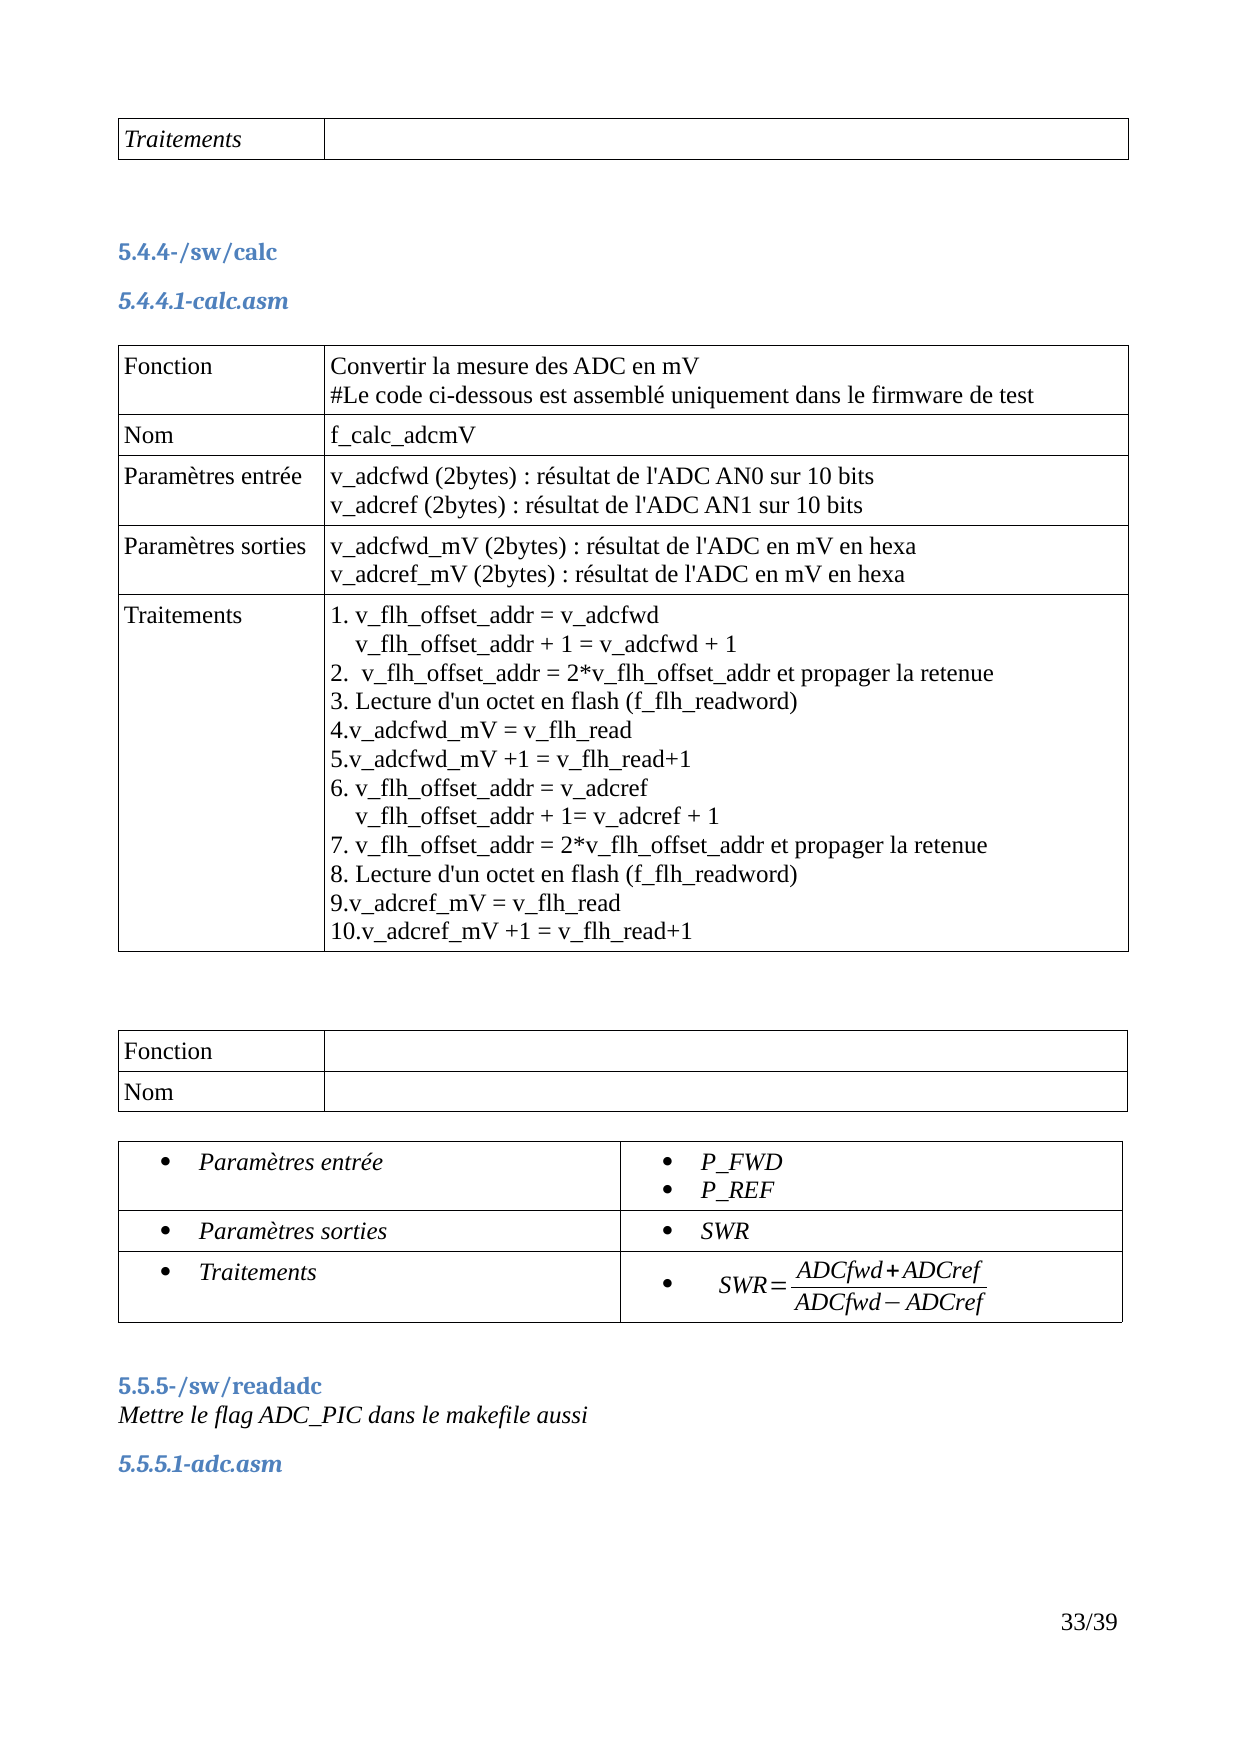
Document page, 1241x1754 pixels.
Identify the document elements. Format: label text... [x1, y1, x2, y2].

table_header Fonction [119, 346, 324, 414]
table_cell f_calc_adcmV [325, 415, 1128, 455]
table_header P_FWD P_REF [621, 1142, 1122, 1210]
table_cell v_adcfwd_mV (2bytes) : résultat de l'ADC en mV en hexa v_adcref_mV (2bytes) : résultat de l'ADC en mV en hexa [325, 526, 1128, 594]
table_cell Traitements [119, 595, 324, 951]
table_cell v_adcfwd (2bytes) : résultat de l'ADC AN0 sur 10 bits v_adcref (2bytes) : résultat de l'ADC AN1 sur 10 bits [325, 456, 1128, 524]
table_cell Paramètres entrée [119, 456, 324, 524]
table_cell Nom [119, 1072, 324, 1111]
table_header Convertir la mesure des ADC en mV #Le code ci-dessous est assemblé uniquement dans le firmware de test [325, 346, 1128, 414]
table_header Paramètres entrée [119, 1142, 620, 1210]
table_cell Nom [119, 415, 324, 455]
text Mettre le flag ADC_PIC dans le makefile aussi [118, 1401, 1122, 1429]
table_cell Traitements [119, 119, 324, 159]
table_header Fonction [119, 1031, 324, 1071]
subtitle 5.4.4-/sw/calc [118, 238, 1122, 266]
table_cell [325, 1072, 1127, 1111]
table_cell Paramètres sorties [119, 526, 324, 594]
subtitle 5.5.5-/sw/readadc [118, 1372, 1122, 1401]
subtitle 5.5.5.1-adc.asm [118, 1450, 1122, 1479]
table_cell Traitements [119, 1252, 620, 1322]
table_cell Paramètres sorties [119, 1211, 620, 1251]
table_cell SWR [621, 1211, 1122, 1251]
subtitle 5.4.4.1-calc.asm [118, 287, 1122, 316]
table_cell [621, 1252, 1122, 1322]
table_cell 1. v_flh_offset_addr = v_adcfwd v_flh_offset_addr + 1 = v_adcfwd + 1 2. v_flh_offset_addr = 2*v_flh_offset_addr et propager la retenue 3. Lecture d'un octet en flash (f_flh_readword) 4.v_adcfwd_mV = v_flh_read 5.v_adcfwd_mV +1 = v_flh_read+1 6. v_flh_offset_addr = v_adcref v_flh_offset_addr + 1= v_adcref + 1 7. v_flh_offset_addr = 2*v_flh_offset_addr et propager la retenue 8. Lecture d'un octet en flash (f_flh_readword) 9.v_adcref_mV = v_flh_read 10.v_adcref_mV +1 = v_flh_read+1 [325, 595, 1128, 951]
table_cell [325, 119, 1128, 159]
table_header [325, 1031, 1127, 1071]
